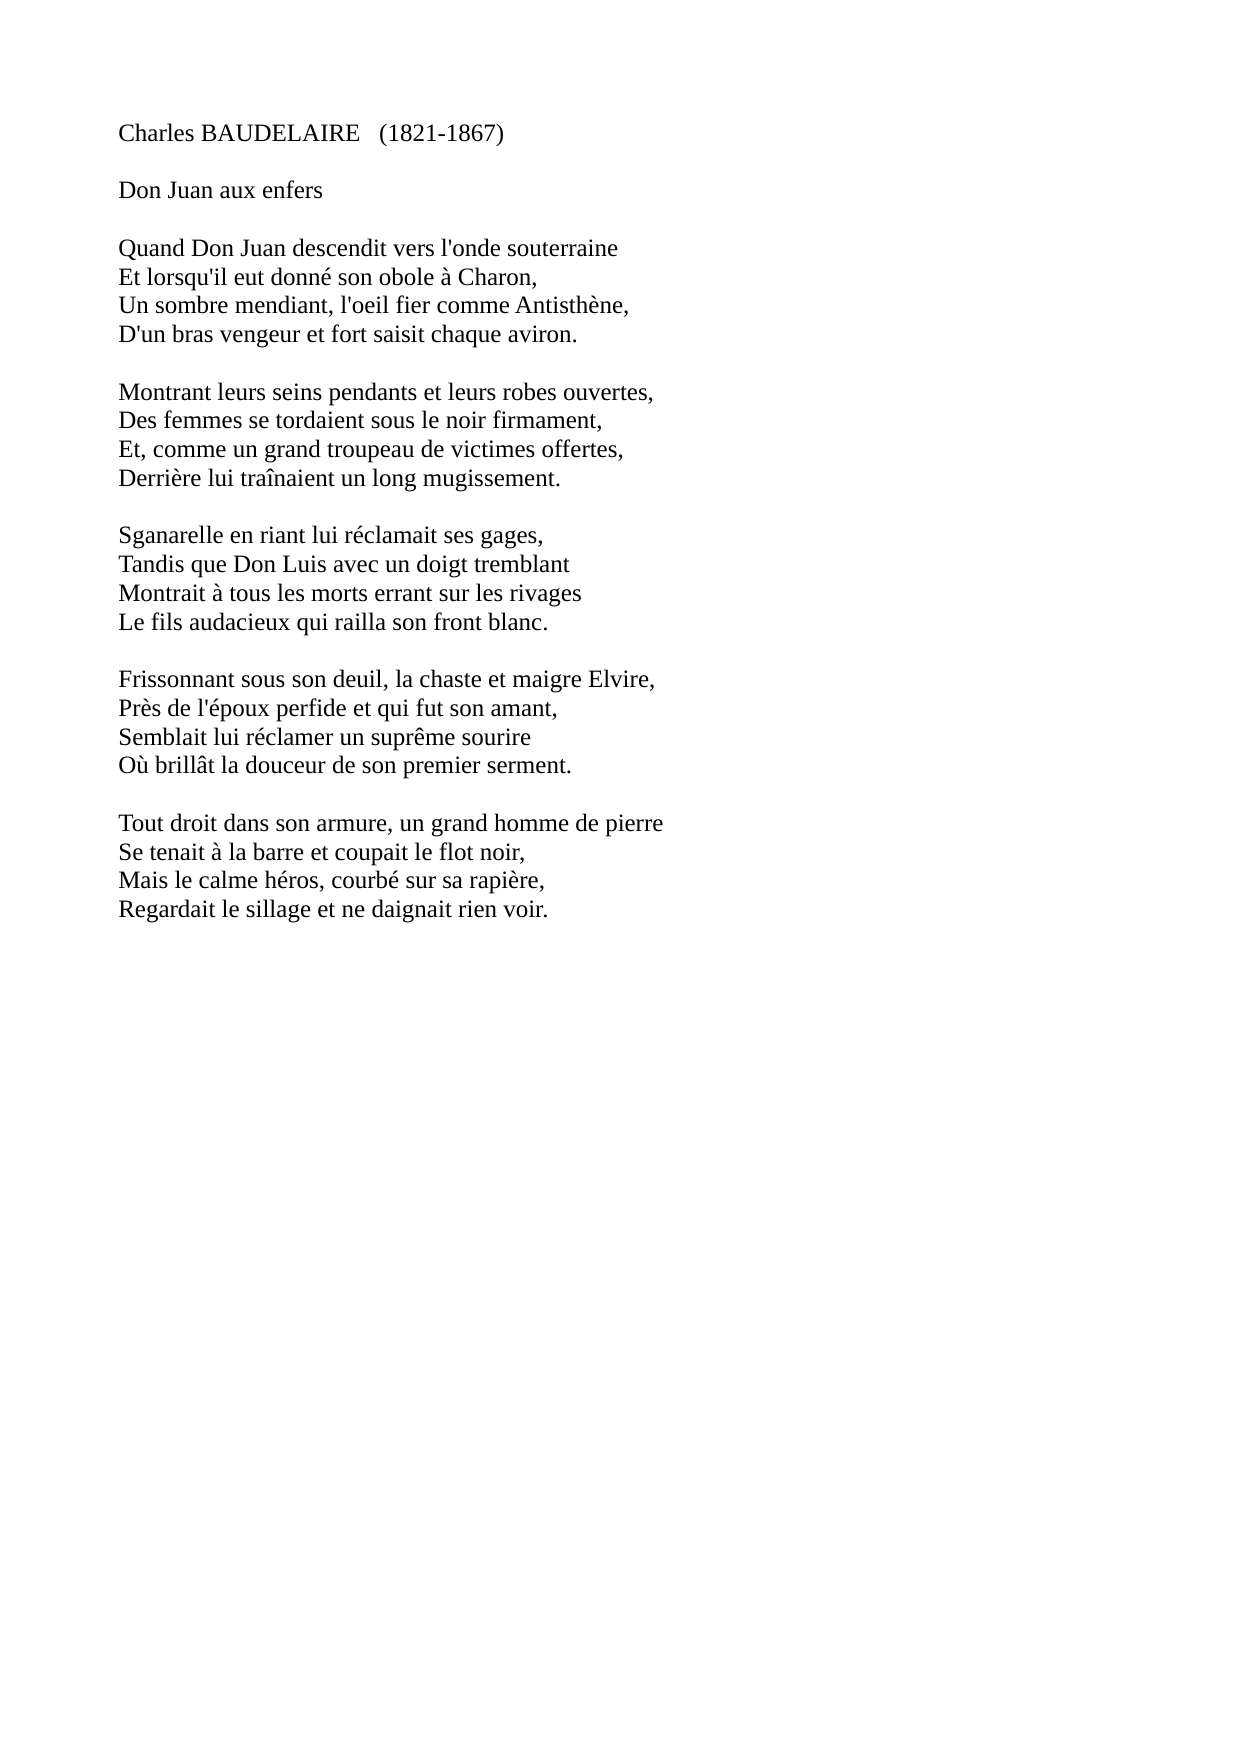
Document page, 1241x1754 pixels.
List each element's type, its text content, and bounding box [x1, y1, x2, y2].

text Quand Don Juan descendit vers l'onde souterraine [118, 233, 1122, 262]
text Montrait à tous les morts errant sur les rivages [118, 578, 1122, 607]
text Semblait lui réclamer un suprême sourire [118, 722, 1122, 751]
text Don Juan aux enfers [118, 176, 1122, 204]
text Derrière lui traînaient un long mugissement. [118, 463, 1122, 492]
text Et, comme un grand troupeau de victimes offertes, [118, 434, 1122, 463]
text Tout droit dans son armure, un grand homme de pierre [118, 808, 1122, 837]
text Le fils audacieux qui railla son front blanc. [118, 607, 1122, 636]
text Des femmes se tordaient sous le noir firmament, [118, 406, 1122, 434]
text Regardait le sillage et ne daignait rien voir. [118, 894, 1122, 923]
text Charles BAUDELAIRE (1821-1867) [118, 118, 1122, 147]
text D'un bras vengeur et fort saisit chaque aviron. [118, 319, 1122, 348]
text Montrant leurs seins pendants et leurs robes ouvertes, [118, 377, 1122, 406]
text Se tenait à la barre et coupait le flot noir, [118, 837, 1122, 866]
text Sganarelle en riant lui réclamait ses gages, [118, 521, 1122, 549]
text Et lorsqu'il eut donné son obole à Charon, [118, 262, 1122, 291]
text Mais le calme héros, courbé sur sa rapière, [118, 866, 1122, 894]
text Près de l'époux perfide et qui fut son amant, [118, 693, 1122, 722]
text Tandis que Don Luis avec un doigt tremblant [118, 549, 1122, 578]
text Où brillât la douceur de son premier serment. [118, 751, 1122, 779]
text Un sombre mendiant, l'oeil fier comme Antisthène, [118, 291, 1122, 319]
text Frissonnant sous son deuil, la chaste et maigre Elvire, [118, 664, 1122, 693]
